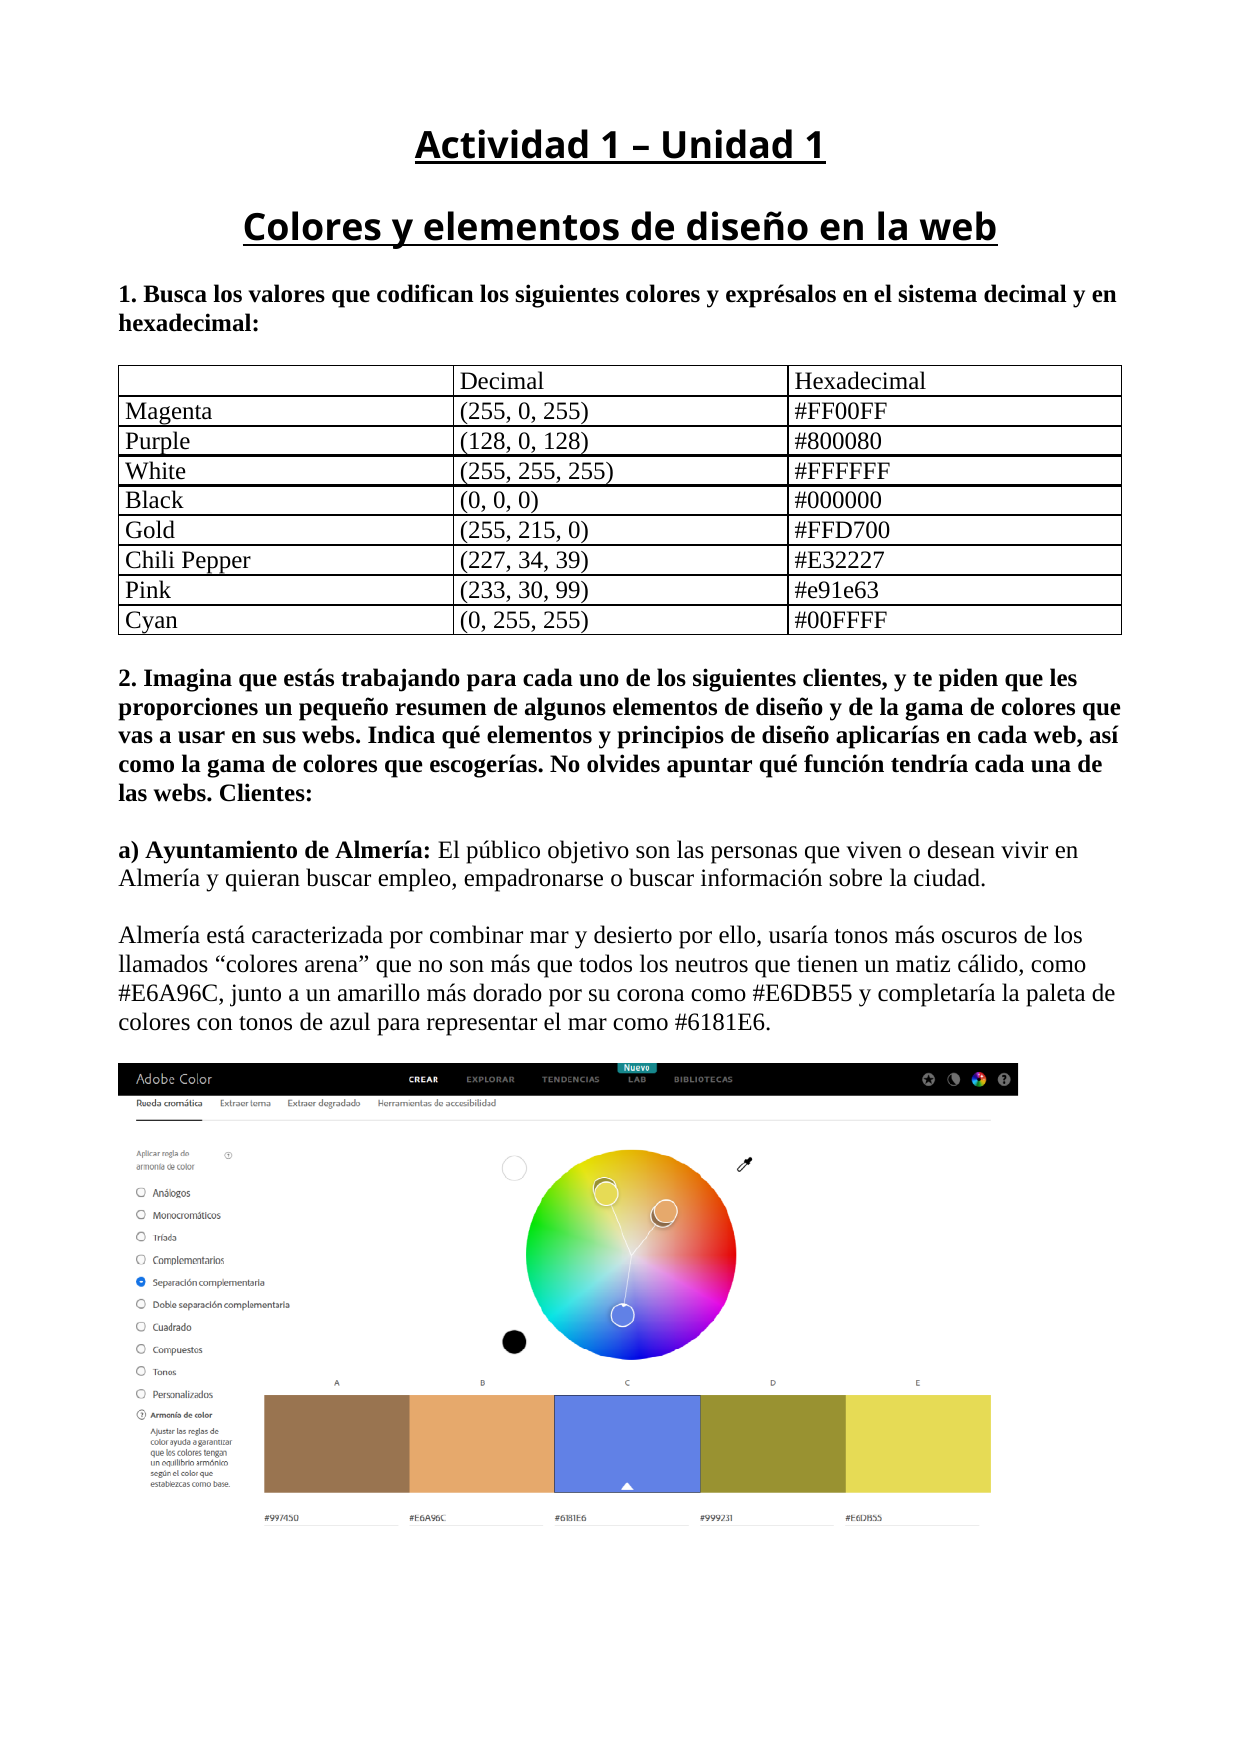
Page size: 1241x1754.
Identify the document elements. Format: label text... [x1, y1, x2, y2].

text 1. Busca los valores que codifican los siguientes colores y exprésalos en el sistema decimal y en hexadecimal: [118, 279, 1122, 337]
table_cell (0, 0, 0) [454, 487, 787, 514]
table_cell Magenta [119, 397, 453, 425]
table_cell (227, 34, 39) [454, 546, 787, 574]
table_cell #00FFFF [789, 606, 1121, 634]
table_cell (255, 215, 0) [454, 516, 787, 544]
table_cell Cyan [119, 606, 453, 634]
table_cell (255, 0, 255) [454, 397, 787, 425]
table_cell (255, 255, 255) [454, 457, 787, 484]
table_cell #e91e63 [789, 576, 1121, 604]
table_cell #000000 [789, 487, 1121, 514]
table_cell #FF00FF [789, 397, 1121, 425]
text a) Ayuntamiento de Almería: El público objetivo son las personas que viven o desean vivir en Almería y quieran buscar empleo, empadronarse o buscar información sobre la ciudad. [118, 835, 1122, 892]
table_cell #E32227 [789, 546, 1121, 574]
table_header Hexadecimal [789, 366, 1121, 395]
table_cell #800080 [789, 427, 1121, 454]
table_header [119, 366, 453, 395]
table_cell Chili Pepper [119, 546, 453, 574]
text Actividad 1 – Unidad 1 [118, 118, 1122, 169]
table_cell Black [119, 487, 453, 514]
table_cell #FFFFFF [789, 457, 1121, 484]
table_cell Purple [119, 427, 453, 454]
table_cell #FFD700 [789, 516, 1121, 544]
table_cell (128, 0, 128) [454, 427, 787, 454]
table_cell (0, 255, 255) [454, 606, 787, 634]
table_cell White [119, 457, 453, 484]
table_header Decimal [454, 366, 787, 395]
table_cell (233, 30, 99) [454, 576, 787, 604]
table_cell Pink [119, 576, 453, 604]
text 2. Imagina que estás trabajando para cada uno de los siguientes clientes, y te piden que les proporciones un pequeño resumen de algunos elementos de diseño y de la gama de colores que vas a usar en sus webs. Indica qué elementos y principios de diseño aplicarías en cada web, así como la gama de colores que escogerías. No olvides apuntar qué función tendría cada una de las webs. Clientes: [118, 663, 1122, 807]
text Colores y elementos de diseño en la web [118, 200, 1122, 251]
table_cell Gold [119, 516, 453, 544]
text Almería está caracterizada por combinar mar y desierto por ello, usaría tonos más oscuros de los llamados “colores arena” que no son más que todos los neutros que tienen un matiz cálido, como #E6A96C, junto a un amarillo más dorado por su corona como #E6DB55 y completaría la paleta de colores con tonos de azul para representar el mar como #6181E6. [118, 920, 1122, 1035]
